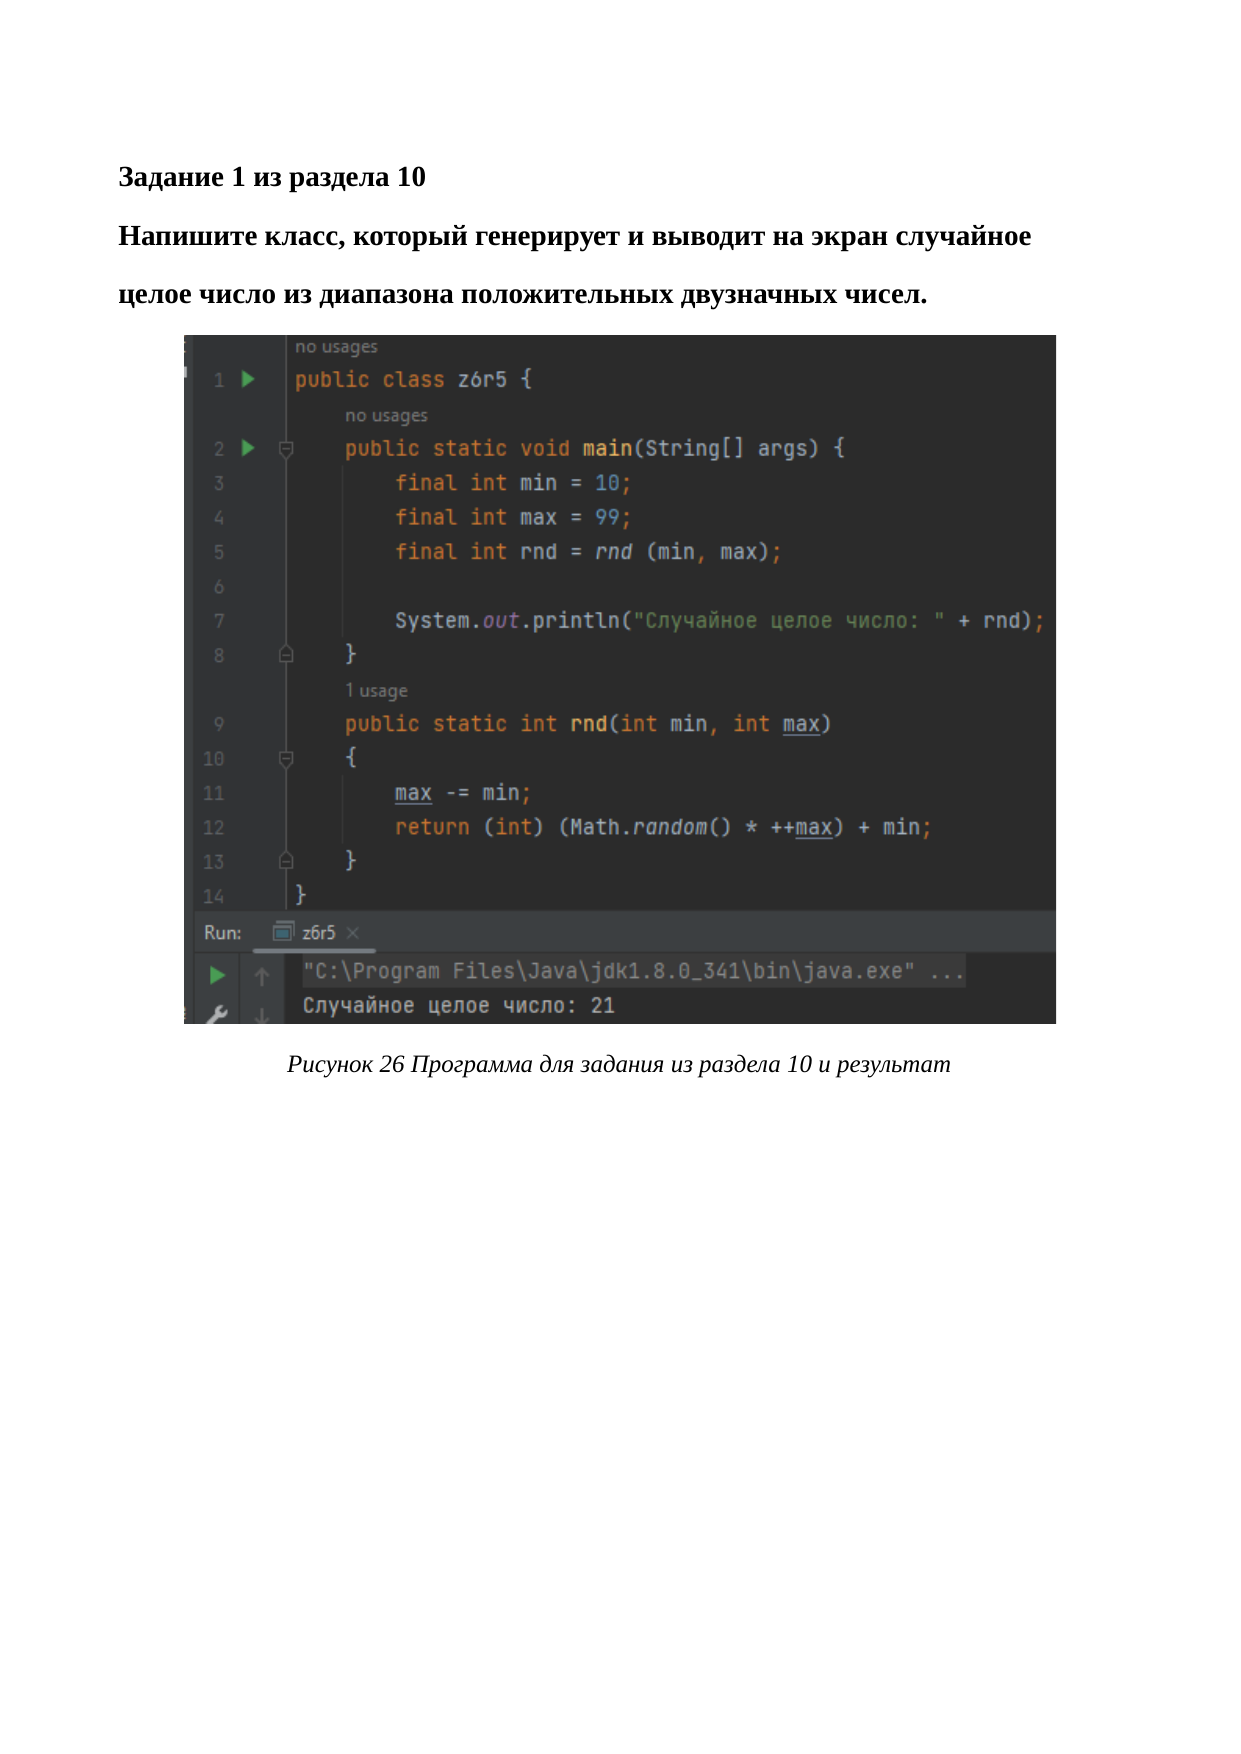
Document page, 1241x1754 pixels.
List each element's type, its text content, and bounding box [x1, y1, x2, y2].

text Задание 1 из раздела 10 [118, 159, 1122, 193]
text целое число из диапазона положительных двузначных чисел. [118, 276, 1122, 310]
text Рисунок 26 Программа для задания из раздела 10 и результат [118, 1049, 1122, 1078]
text Напишите класс, который генерирует и выводит на экран случайное [118, 218, 1122, 251]
